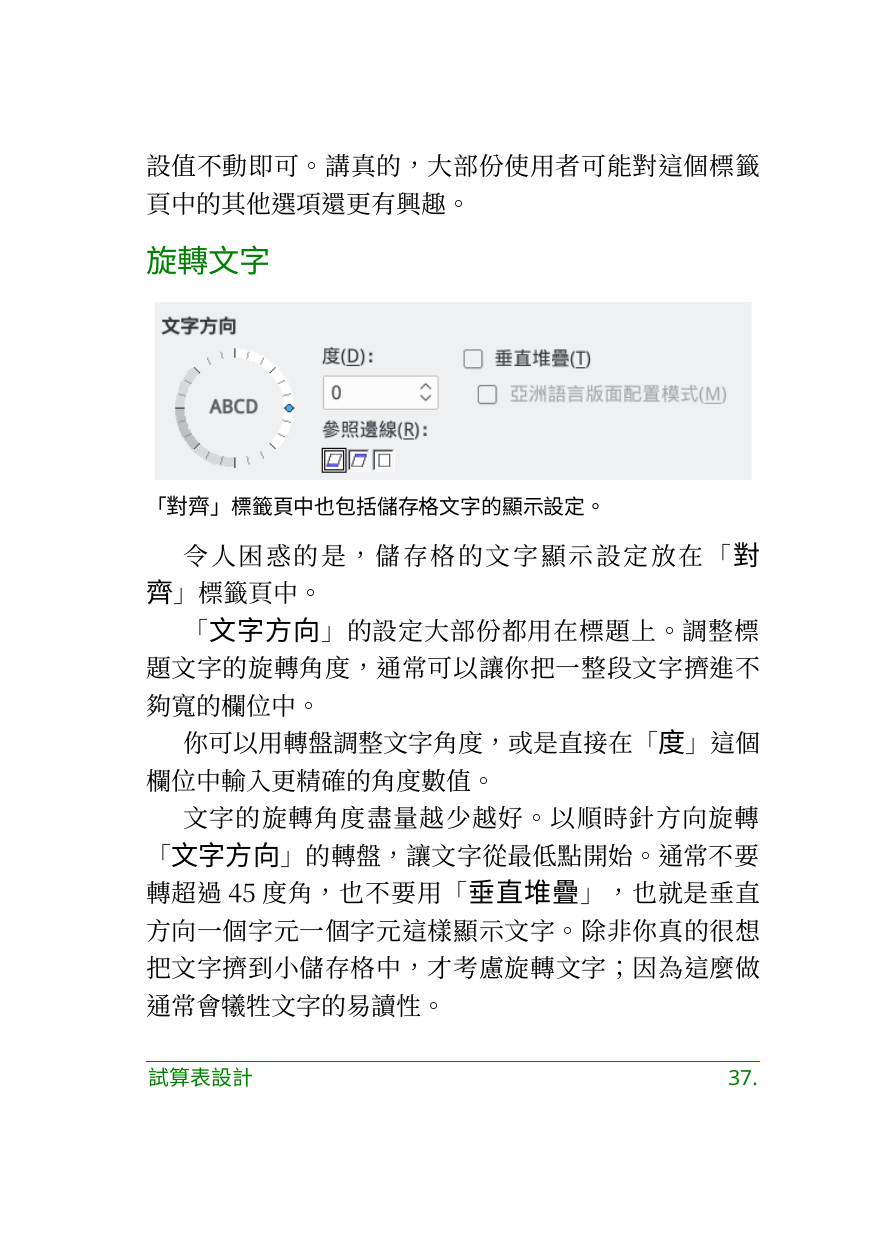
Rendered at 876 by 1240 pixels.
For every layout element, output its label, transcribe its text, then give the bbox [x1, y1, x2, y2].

text 你可以用轉盤調整文字角度，或是直接在「度」這個欄位中輸入更精確的角度數值。 [146, 723, 760, 798]
text 設值不動即可。講真的，大部份使用者可能對這個標籤頁中的其他選項還更有興趣。 [146, 146, 760, 221]
text 文字的旋轉角度盡量越少越好。以順時針方向旋轉「文字方向」的轉盤，讓文字從最低點開始。通常不要轉超過45度角，也不要用「垂直堆疊」，也就是垂直方向一個字元一個字元這樣顯示文字。除非你真的很想把文字擠到小儲存格中，才考慮旋轉文字；因為這麼做通常會犧牲文字的易讀性。 [146, 798, 760, 1023]
subtitle 旋轉文字 [146, 236, 760, 282]
table_header [752, 303, 760, 479]
table_header [146, 297, 760, 302]
picture [154, 302, 752, 480]
table_header [146, 480, 760, 485]
text 令人困惑的是，儲存格的文字顯示設定放在「對齊」標籤頁中。 [146, 535, 760, 610]
table_cell 「對齊」標籤頁中也包括儲存格文字的顯示設定。 [146, 485, 760, 520]
table_header [146, 303, 154, 479]
text 「文字方向」的設定大部份都用在標題上。調整標題文字的旋轉角度，通常可以讓你把一整段文字擠進不夠寬的欄位中。 [146, 610, 760, 723]
